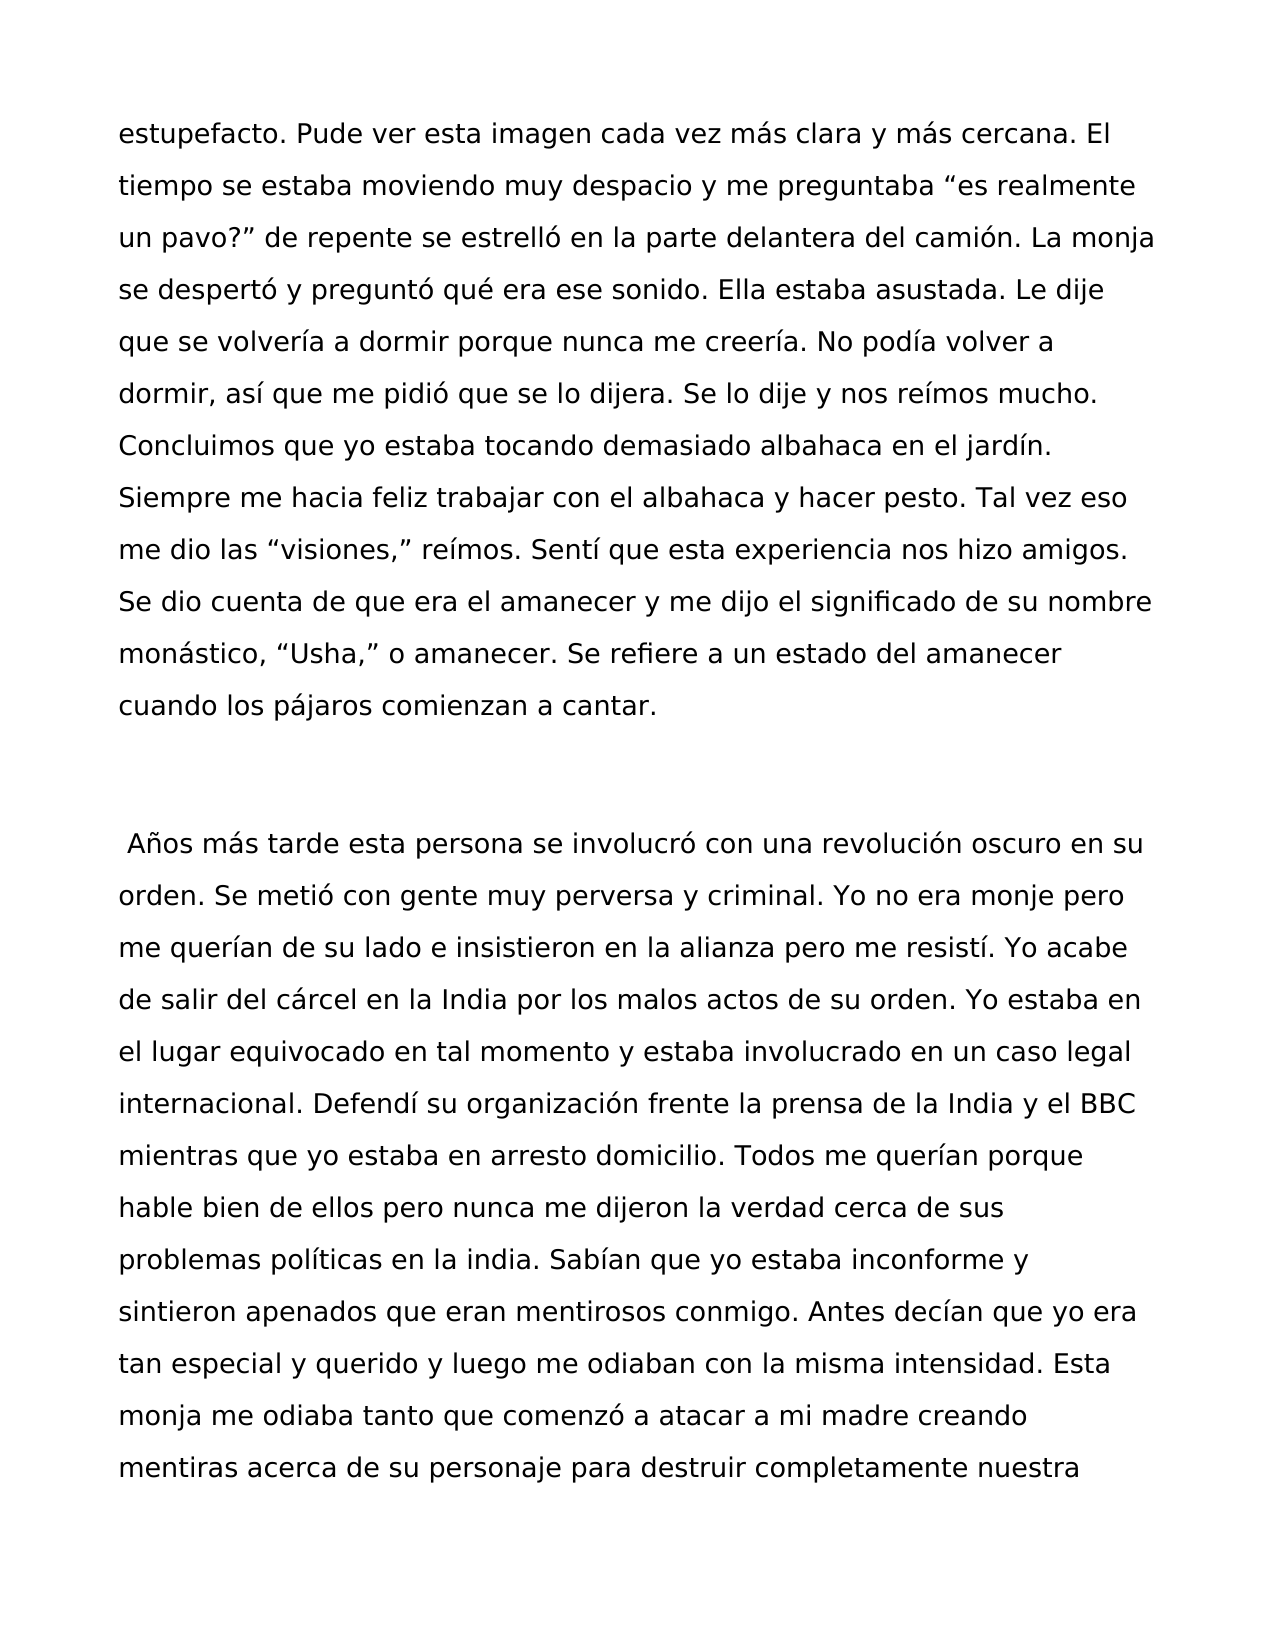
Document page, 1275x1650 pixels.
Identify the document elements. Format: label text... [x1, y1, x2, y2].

text Años más tarde esta persona se involucró con una revolución oscuro en su orden. Se metió con gente muy perversa y criminal. Yo no era monje pero me querían de su lado e insistieron en la alianza pero me resistí. Yo acabe de salir del cárcel en la India por los malos actos de su orden. Yo estaba en el lugar equivocado en tal momento y estaba involucrado en un caso legal internacional. Defendí su organización frente la prensa de la India y el BBC mientras que yo estaba en arresto domicilio. Todos me querían porque hable bien de ellos pero nunca me dijeron la verdad cerca de sus problemas políticas en la india. Sabían que yo estaba inconforme y sintieron apenados que eran mentirosos conmigo. Antes decían que yo era tan especial y querido y luego me odiaban con la misma intensidad. Esta monja me odiaba tanto que comenzó a atacar a mi madre creando mentiras acerca de su personaje para destruir completamente nuestra [118, 828, 1157, 1483]
text estupefacto. Pude ver esta imagen cada vez más clara y más cercana. El tiempo se estaba moviendo muy despacio y me preguntaba “es realmente un pavo?” de repente se estrelló en la parte delantera del camión. La monja se despertó y preguntó qué era ese sonido. Ella estaba asustada. Le dije que se volvería a dormir porque nunca me creería. No podía volver a dormir, así que me pidió que se lo dijera. Se lo dije y nos reímos mucho. Concluimos que yo estaba tocando demasiado albahaca en el jardín. Siempre me hacia feliz trabajar con el albahaca y hacer pesto. Tal vez eso me dio las “visiones,” reímos. Sentí que esta experiencia nos hizo amigos. Se dio cuenta de que era el amanecer y me dijo el significado de su nombre monástico, “Usha,” o amanecer. Se refiere a un estado del amanecer cuando los pájaros comienzan a cantar. [118, 118, 1157, 721]
